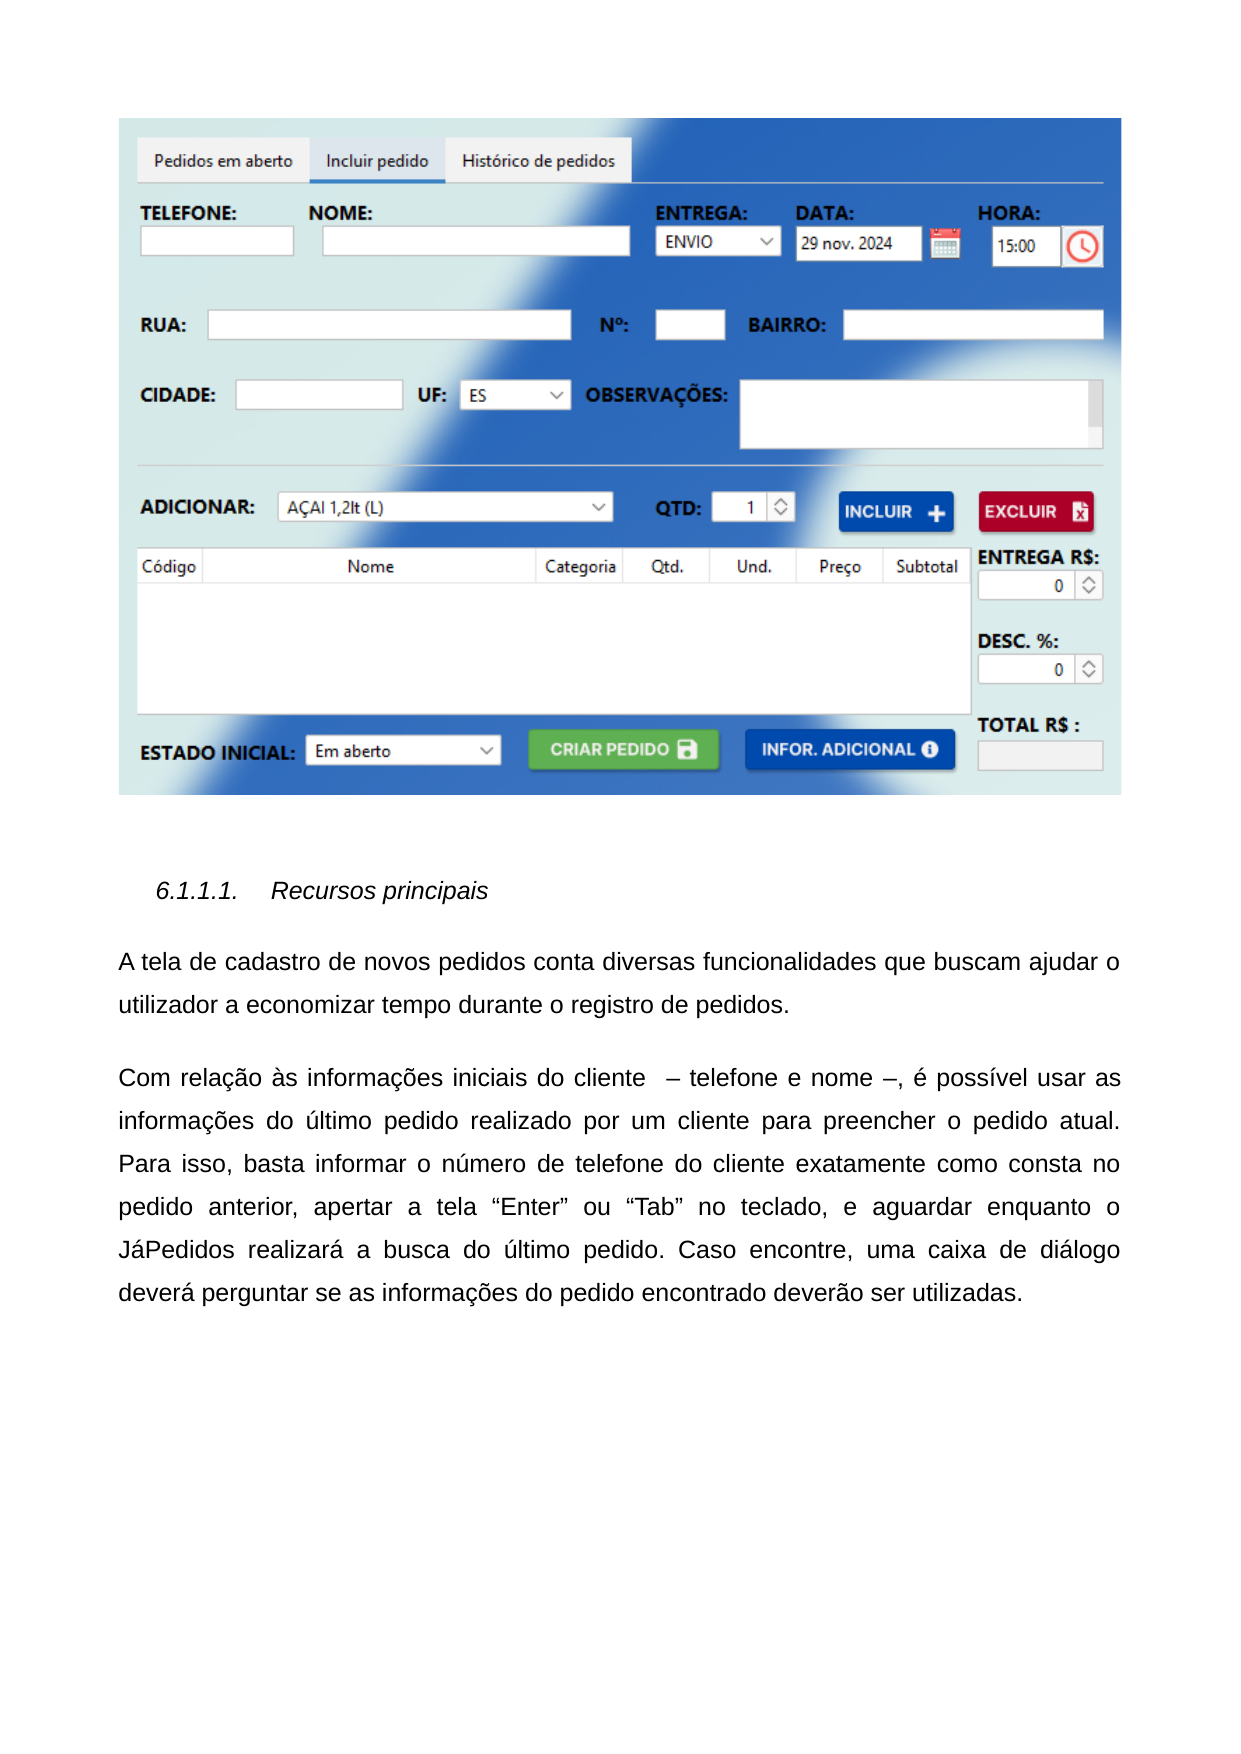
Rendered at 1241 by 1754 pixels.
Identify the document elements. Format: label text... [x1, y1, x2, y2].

subtitle Recursos principais [155, 876, 1122, 905]
text Com relação às informações iniciais do cliente ‒ telefone e nome ‒, é possível usar as informações do último pedido realizado por um cliente para preencher o pedido atual. Para isso, basta informar o número de telefone do cliente exatamente como consta no pedido anterior, apertar a tela “Enter” ou “Tab” no teclado, e aguardar enquanto o JáPedidos realizará a busca do último pedido. Caso encontre, uma caixa de diálogo deverá perguntar se as informações do pedido encontrado deverão ser utilizadas. [118, 1063, 1122, 1307]
text A tela de cadastro de novos pedidos conta diversas funcionalidades que buscam ajudar o utilizador a economizar tempo durante o registro de pedidos. [118, 947, 1122, 1019]
picture [118, 118, 1122, 795]
